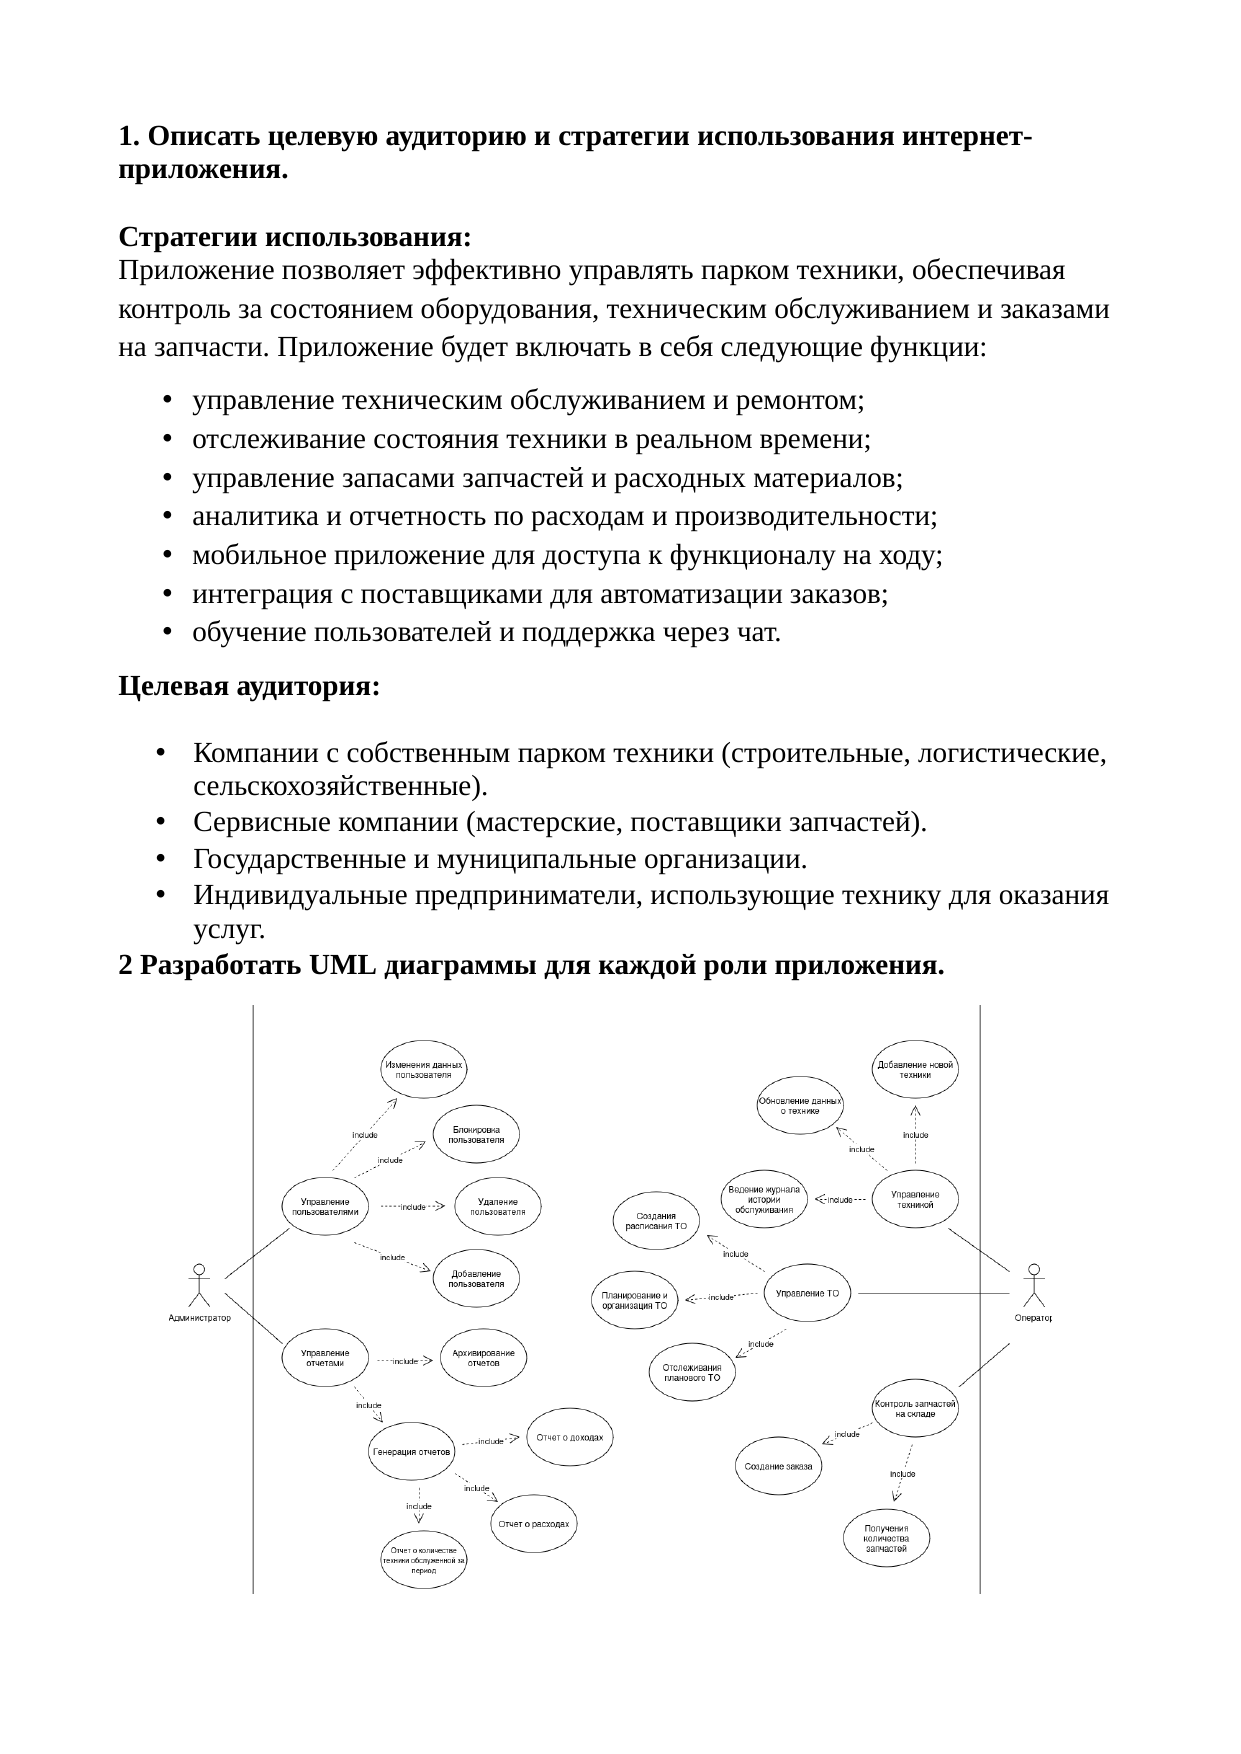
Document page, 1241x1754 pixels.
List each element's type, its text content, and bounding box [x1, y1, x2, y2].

text 1. Описать целевую аудиторию и стратегии использования интернет-приложения. [118, 118, 1122, 185]
text Приложение позволяет эффективно управлять парком техники, обеспечивая контроль за состоянием оборудования, техническим обслуживанием и заказами на запчасти. Приложение будет включать в себя следующие функции: [118, 252, 1122, 363]
text Стратегии использования: [118, 219, 1122, 252]
picture [170, 1006, 1054, 1596]
list Компании с собственным парком техники (строительные, логистические, сельскохозяйственные). [156, 735, 1122, 802]
list мобильное приложение для доступа к функционалу на ходу; [162, 537, 1122, 571]
list интеграция с поставщиками для автоматизации заказов; [162, 576, 1122, 609]
list Сервисные компании (мастерские, поставщики запчастей). [156, 804, 1122, 838]
list управление запасами запчастей и расходных материалов; [162, 460, 1122, 493]
list аналитика и отчетность по расходам и производительности; [162, 498, 1122, 532]
text Целевая аудитория: [118, 668, 1122, 701]
list отслеживание состояния техники в реальном времени; [162, 421, 1122, 455]
text 2 Разработать UML диаграммы для каждой роли приложения. [118, 947, 1122, 981]
list Государственные и муниципальные организации. [156, 841, 1122, 874]
list Индивидуальные предприниматели, использующие технику для оказания услуг. [156, 877, 1122, 944]
list управление техническим обслуживанием и ремонтом; [162, 382, 1122, 416]
list обучение пользователей и поддержка через чат. [162, 614, 1122, 648]
